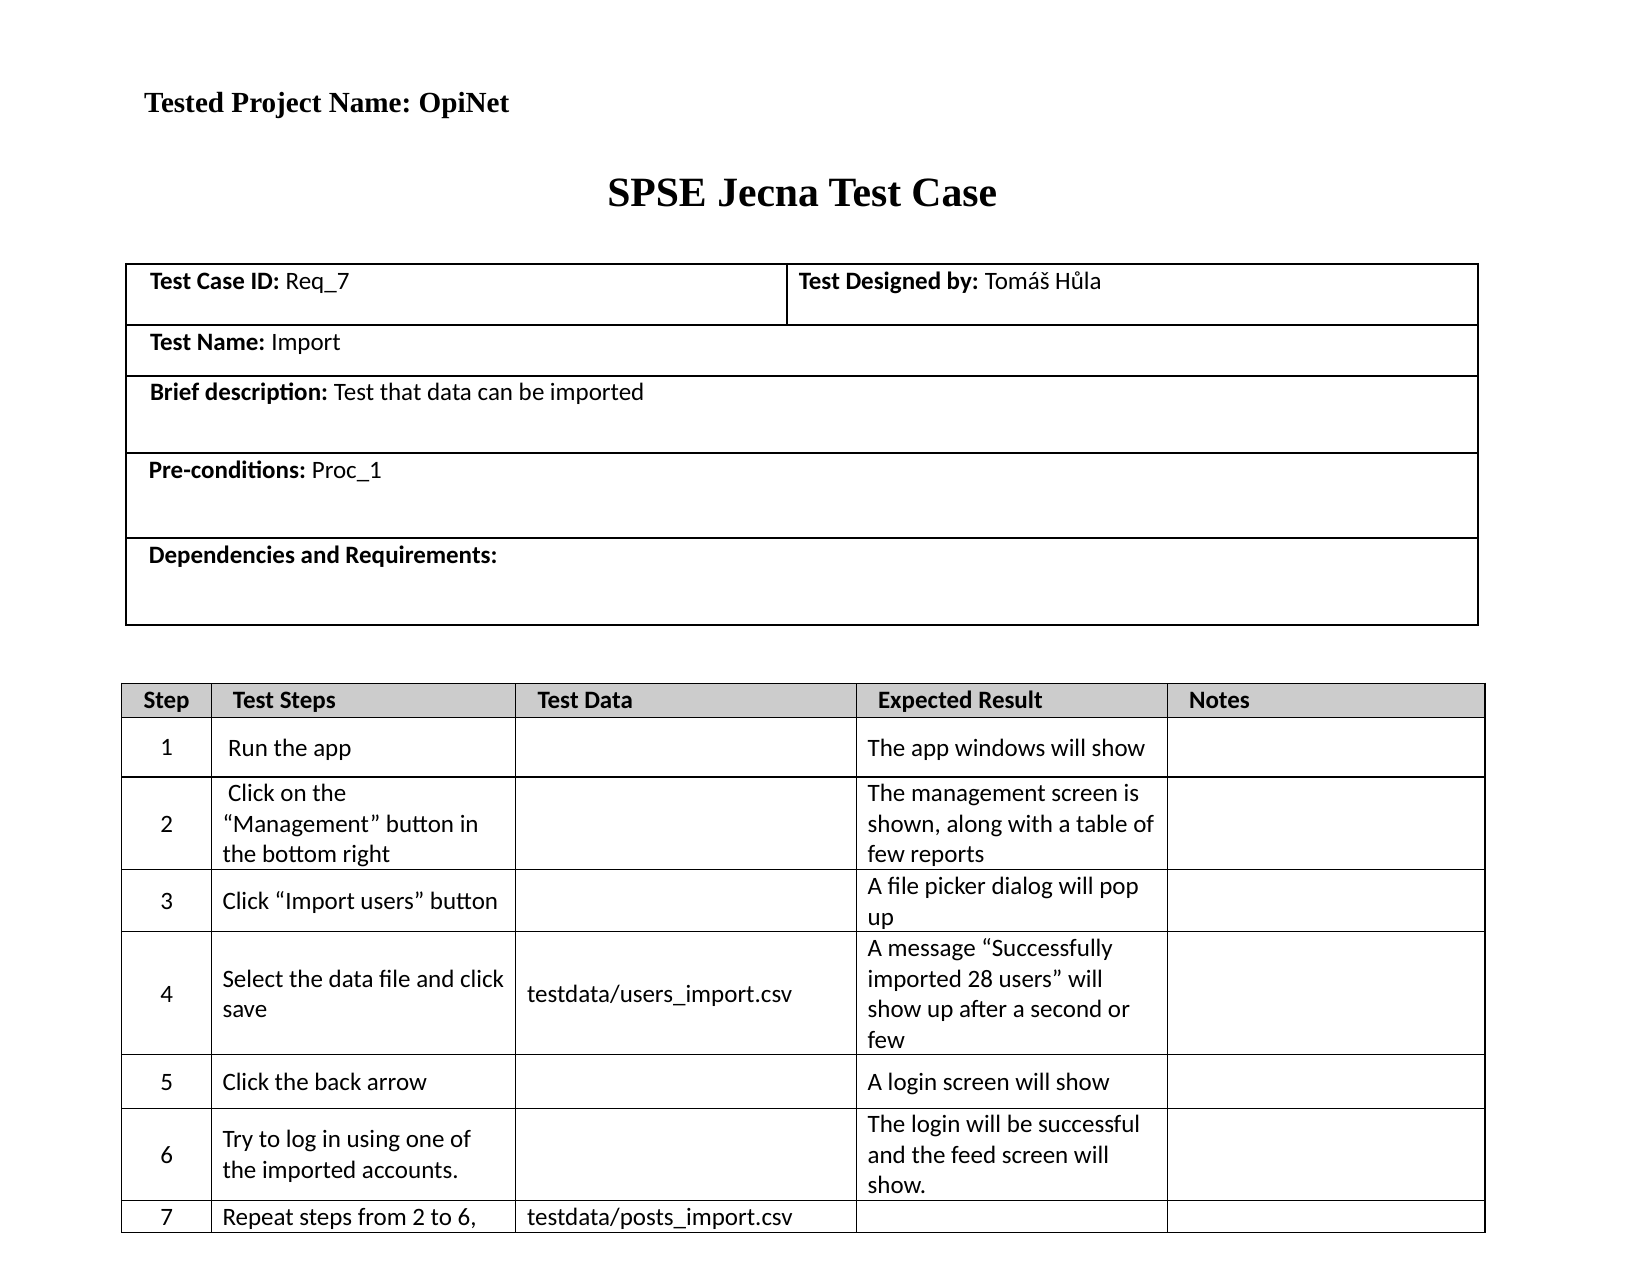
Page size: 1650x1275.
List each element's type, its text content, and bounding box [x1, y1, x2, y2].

table_cell [1168, 718, 1484, 776]
table_cell A message “Successfully imported 28 users” will show up after a second or few [857, 932, 1167, 1054]
table_cell [516, 1109, 856, 1200]
table_cell Test Designed by: Tomáš Hůla [788, 265, 1477, 324]
table_cell [516, 718, 856, 776]
table_cell [516, 1055, 856, 1107]
table_cell 4 [122, 932, 211, 1054]
table_header Expected Result [857, 684, 1167, 717]
table_cell [857, 1201, 1167, 1232]
table_cell Repeat steps from 2 to 6, [212, 1201, 515, 1232]
table_cell 2 [122, 778, 211, 869]
table_cell Dependencies and Requirements: [127, 539, 1477, 624]
table_header Test Data [516, 684, 856, 717]
table_header Test Steps [212, 684, 515, 717]
table_cell [1168, 778, 1484, 869]
table_cell Click on the “Management” button in the bottom right [212, 778, 515, 869]
table_cell A login screen will show [857, 1055, 1167, 1107]
table_cell The login will be successful and the feed screen will show. [857, 1109, 1167, 1200]
table_cell Test Case ID: Req_7 [127, 265, 786, 324]
table_cell 6 [122, 1109, 211, 1200]
table_cell testdata/users_import.csv [516, 932, 856, 1054]
table_cell The app windows will show [857, 718, 1167, 776]
table_cell 1 [122, 718, 211, 776]
table_cell [516, 778, 856, 869]
table_cell Try to log in using one of the imported accounts. [212, 1109, 515, 1200]
table_cell Click “Import users” button [212, 870, 515, 931]
table_cell Run the app [212, 718, 515, 776]
table_header Step [122, 684, 211, 717]
table_header Tested Project Name: OpiNet [126, 73, 1478, 119]
table_cell Select the data file and click save [212, 932, 515, 1054]
table_cell The management screen is shown, along with a table of few reports [857, 778, 1167, 869]
table_cell [1168, 1201, 1484, 1232]
table_cell 3 [122, 870, 211, 931]
table_cell testdata/posts_import.csv [516, 1201, 856, 1232]
table_cell 7 [122, 1201, 211, 1232]
table_cell 5 [122, 1055, 211, 1107]
table_cell Click the back arrow [212, 1055, 515, 1107]
table_cell [1168, 1055, 1484, 1107]
table_cell A file picker dialog will pop up [857, 870, 1167, 931]
table_header Notes [1168, 684, 1484, 717]
table_cell Pre-conditions: Proc_1 [127, 454, 1477, 537]
table_cell SPSE Jecna Test Case [126, 119, 1478, 263]
table_cell Test Name: Import [127, 326, 1477, 374]
table_cell [1168, 870, 1484, 931]
table_cell [1168, 1109, 1484, 1200]
table_cell [1168, 932, 1484, 1054]
table_cell [516, 870, 856, 931]
table_cell Brief description: Test that data can be imported [127, 377, 1477, 452]
